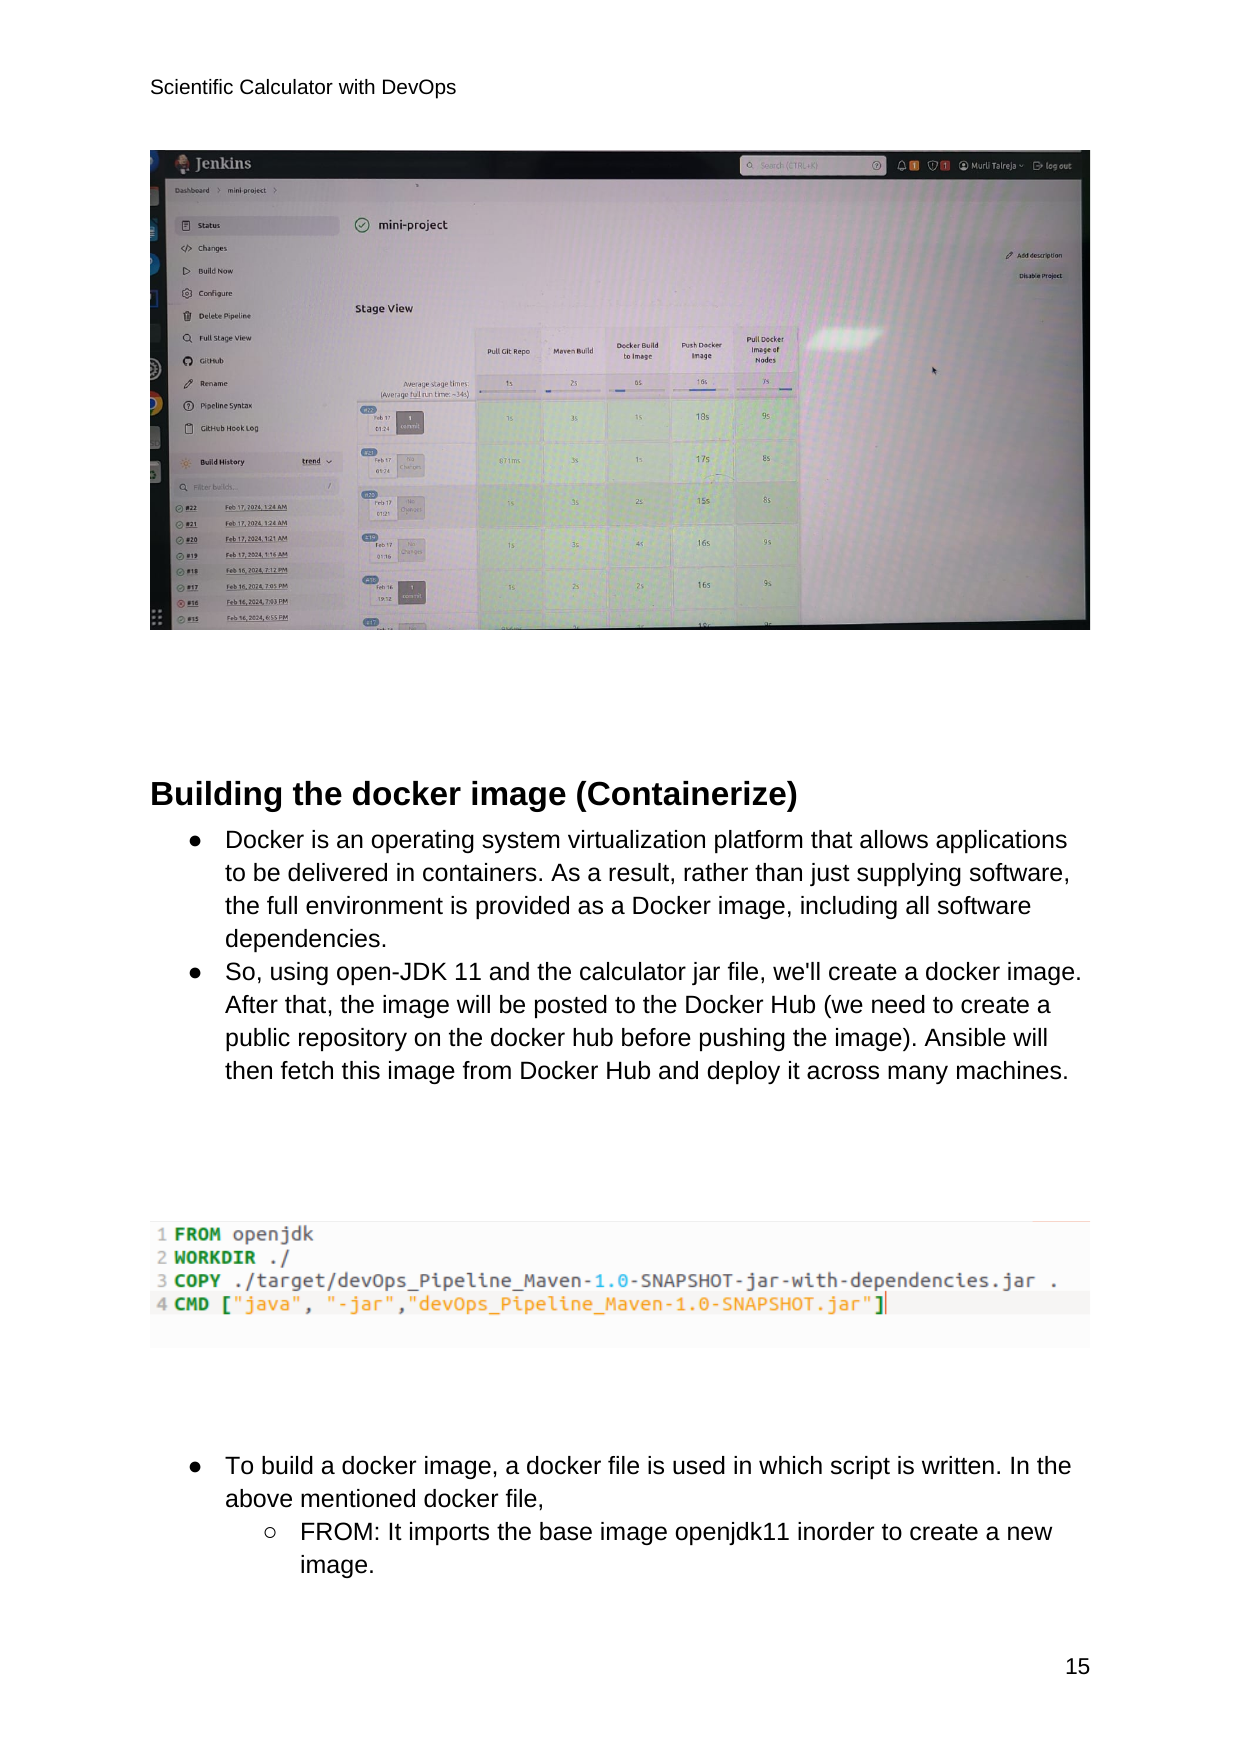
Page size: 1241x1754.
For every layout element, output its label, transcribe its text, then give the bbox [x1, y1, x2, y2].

list Docker is an operating system virtualization platform that allows applications to be delivered in containers. As a result, rather than just supplying software, the full environment is provided as a Docker image, including all software dependencies. [187, 825, 1090, 952]
subtitle Building the docker image (Containerize) [150, 774, 1090, 812]
list So, using open-JDK 11 and the calculator jar file, we'll create a docker image. After that, the image will be posted to the Docker Hub (we need to create a public repository on the docker hub before pushing the image). Ansible will then fetch this image from Docker Hub and deploy it across many machines. [187, 957, 1090, 1084]
list To build a docker image, a docker file is used in which script is written. In the above mentioned docker file, [187, 1451, 1090, 1513]
picture [150, 150, 1091, 630]
picture [150, 1221, 1091, 1348]
list FROM: It imports the base image openjdk11 inorder to create a new image. [262, 1517, 1090, 1579]
